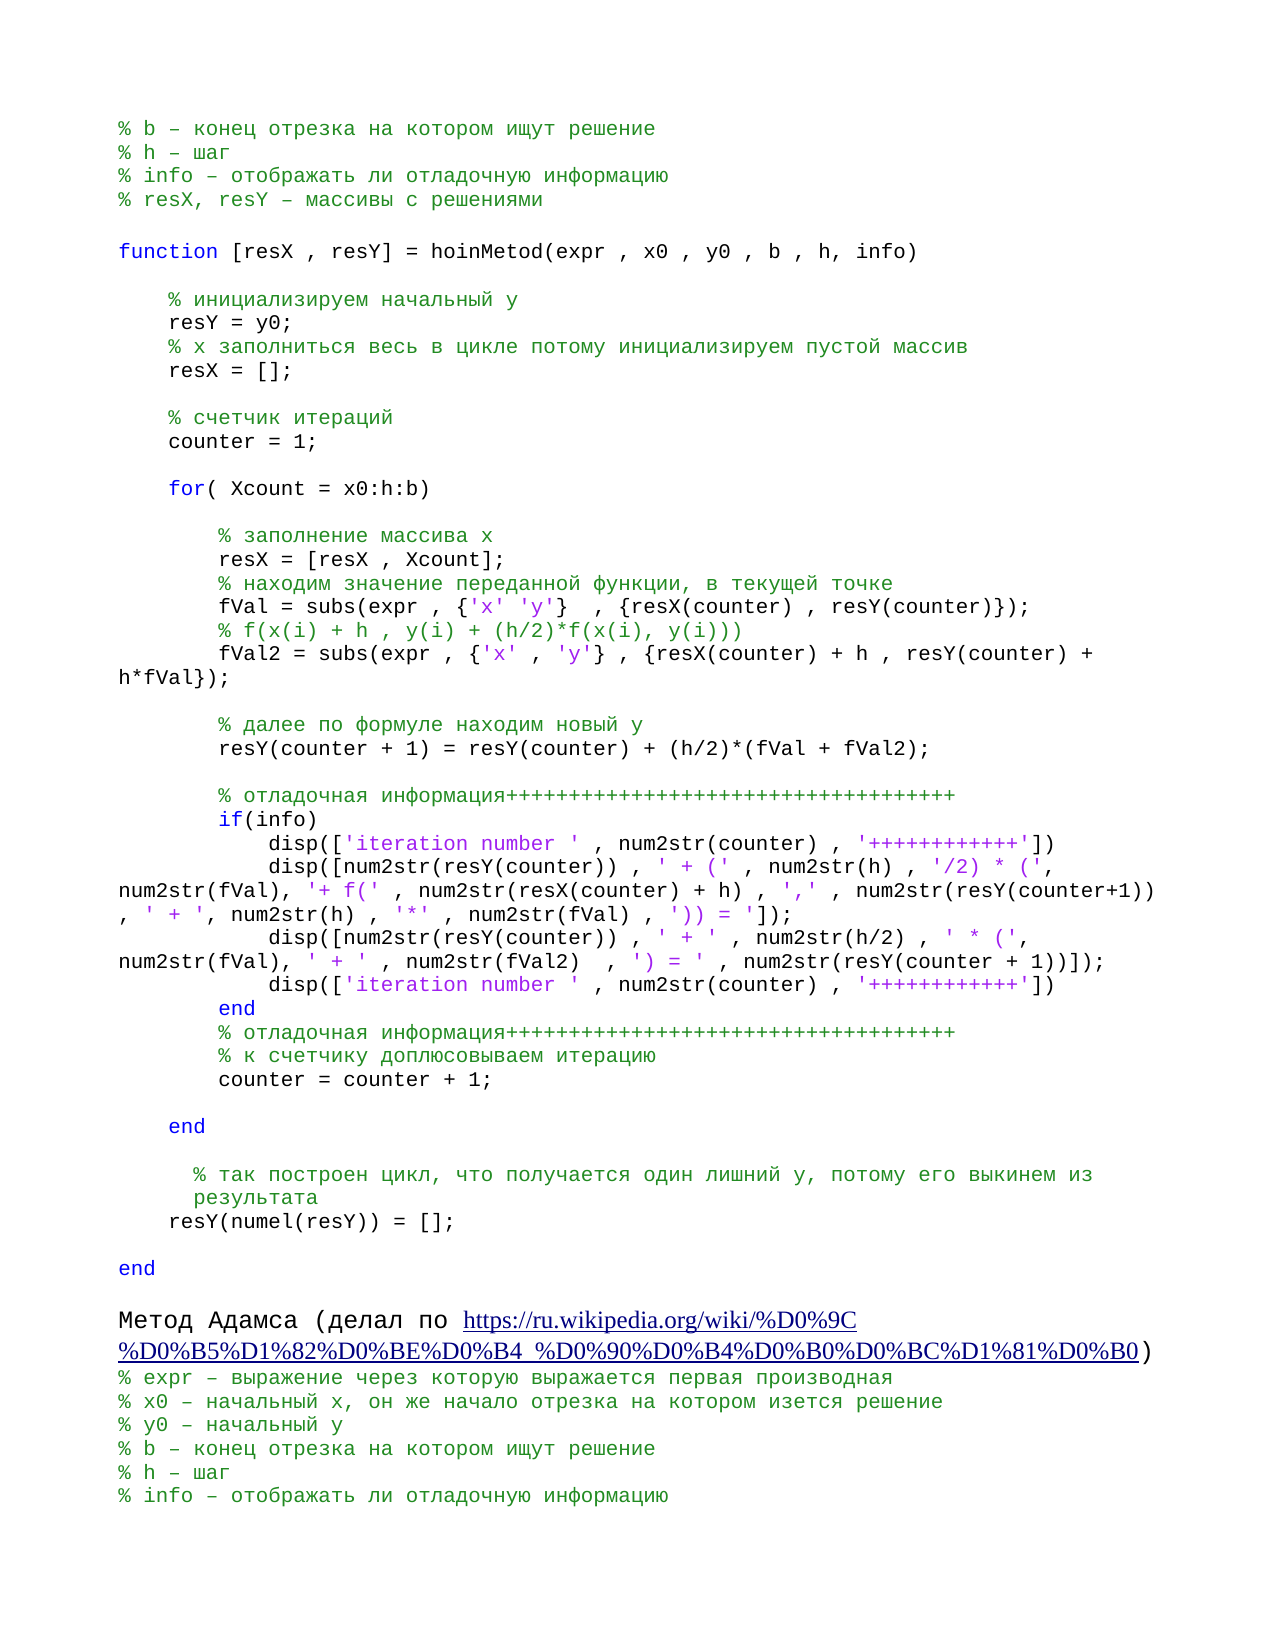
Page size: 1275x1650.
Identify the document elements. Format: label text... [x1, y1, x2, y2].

text end [118, 1258, 1157, 1282]
text disp(['iteration number ' , num2str(counter) , '++++++++++++']) [118, 974, 1157, 998]
text % h – шаг [118, 1462, 1157, 1485]
text % x0 – начальный х, он же начало отрезка на котором изется решение [118, 1391, 1157, 1414]
text fVal2 = subs(expr , {'x' , 'y'} , {resX(counter) + h , resY(counter) + h*fVal}); [118, 643, 1157, 691]
text % к счетчику доплюсовываем итерацию [118, 1045, 1157, 1069]
text % так построен цикл, что получается один лишний y, потому его выкинем из результата [118, 1164, 1157, 1211]
text resY = y0; [118, 312, 1157, 336]
text % счетчик итераций [118, 407, 1157, 431]
text % инициализируем начальный y [118, 289, 1157, 312]
text function [resX , resY] = hoinMetod(expr , x0 , y0 , b , h, info) [118, 241, 1157, 265]
text % отладочная информация++++++++++++++++++++++++++++++++++++ [118, 1022, 1157, 1045]
text % b – конец отрезка на котором ищут решение [118, 1438, 1157, 1462]
text % находим значение переданной функции, в текущей точке [118, 572, 1157, 596]
text resY(numel(resY)) = []; [118, 1211, 1157, 1234]
text counter = 1; [118, 431, 1157, 454]
text % x заполниться весь в цикле потому инициализируем пустой массив [118, 336, 1157, 360]
text % отладочная информация++++++++++++++++++++++++++++++++++++ [118, 785, 1157, 809]
text resX = [resX , Xcount]; [118, 549, 1157, 572]
text resX = []; [118, 360, 1157, 383]
text fVal = subs(expr , {'x' 'y'} , {resX(counter) , resY(counter)}); [118, 596, 1157, 620]
text disp([num2str(resY(counter)) , ' + ' , num2str(h/2) , ' * (', num2str(fVal), ' + ' , num2str(fVal2) , ') = ' , num2str(resY(counter + 1))]); [118, 927, 1157, 974]
text disp(['iteration number ' , num2str(counter) , '++++++++++++']) [118, 833, 1157, 856]
text for( Xcount = x0:h:b) [118, 478, 1157, 502]
text if(info) [118, 809, 1157, 833]
text end [118, 998, 1157, 1022]
text % expr – выражение через которую выражается первая производная [118, 1367, 1157, 1391]
text % info – отображать ли отладочную информацию [118, 165, 1157, 189]
text resY(counter + 1) = resY(counter) + (h/2)*(fVal + fVal2); [118, 738, 1157, 762]
text disp([num2str(resY(counter)) , ' + (' , num2str(h) , '/2) * (', num2str(fVal), '+ f(' , num2str(resX(counter) + h) , ',' , num2str(resY(counter+1)) , ' + ', num2str(h) , '*' , num2str(fVal) , ')) = ']); [118, 856, 1157, 927]
text Метод Адамса (делал по https://ru.wikipedia.org/wiki/%D0%9C%D0%B5%D1%82%D0%BE%D0%B4_%D0%90%D0%B4%D0%B0%D0%BC%D1%81%D0%B0) [118, 1306, 1157, 1367]
text % далее по формуле находим новый y [118, 714, 1157, 738]
text % h – шаг [118, 142, 1157, 165]
text % info – отображать ли отладочную информацию [118, 1485, 1157, 1509]
text % b – конец отрезка на котором ищут решение [118, 118, 1157, 142]
text % f(x(i) + h , y(i) + (h/2)*f(x(i), y(i))) [118, 620, 1157, 643]
text end [118, 1116, 1157, 1140]
text % заполнение массива x [118, 525, 1157, 549]
text % resX, resY – массивы с решениями [118, 189, 1157, 213]
text % y0 – начальный y [118, 1414, 1157, 1438]
text counter = counter + 1; [118, 1069, 1157, 1093]
